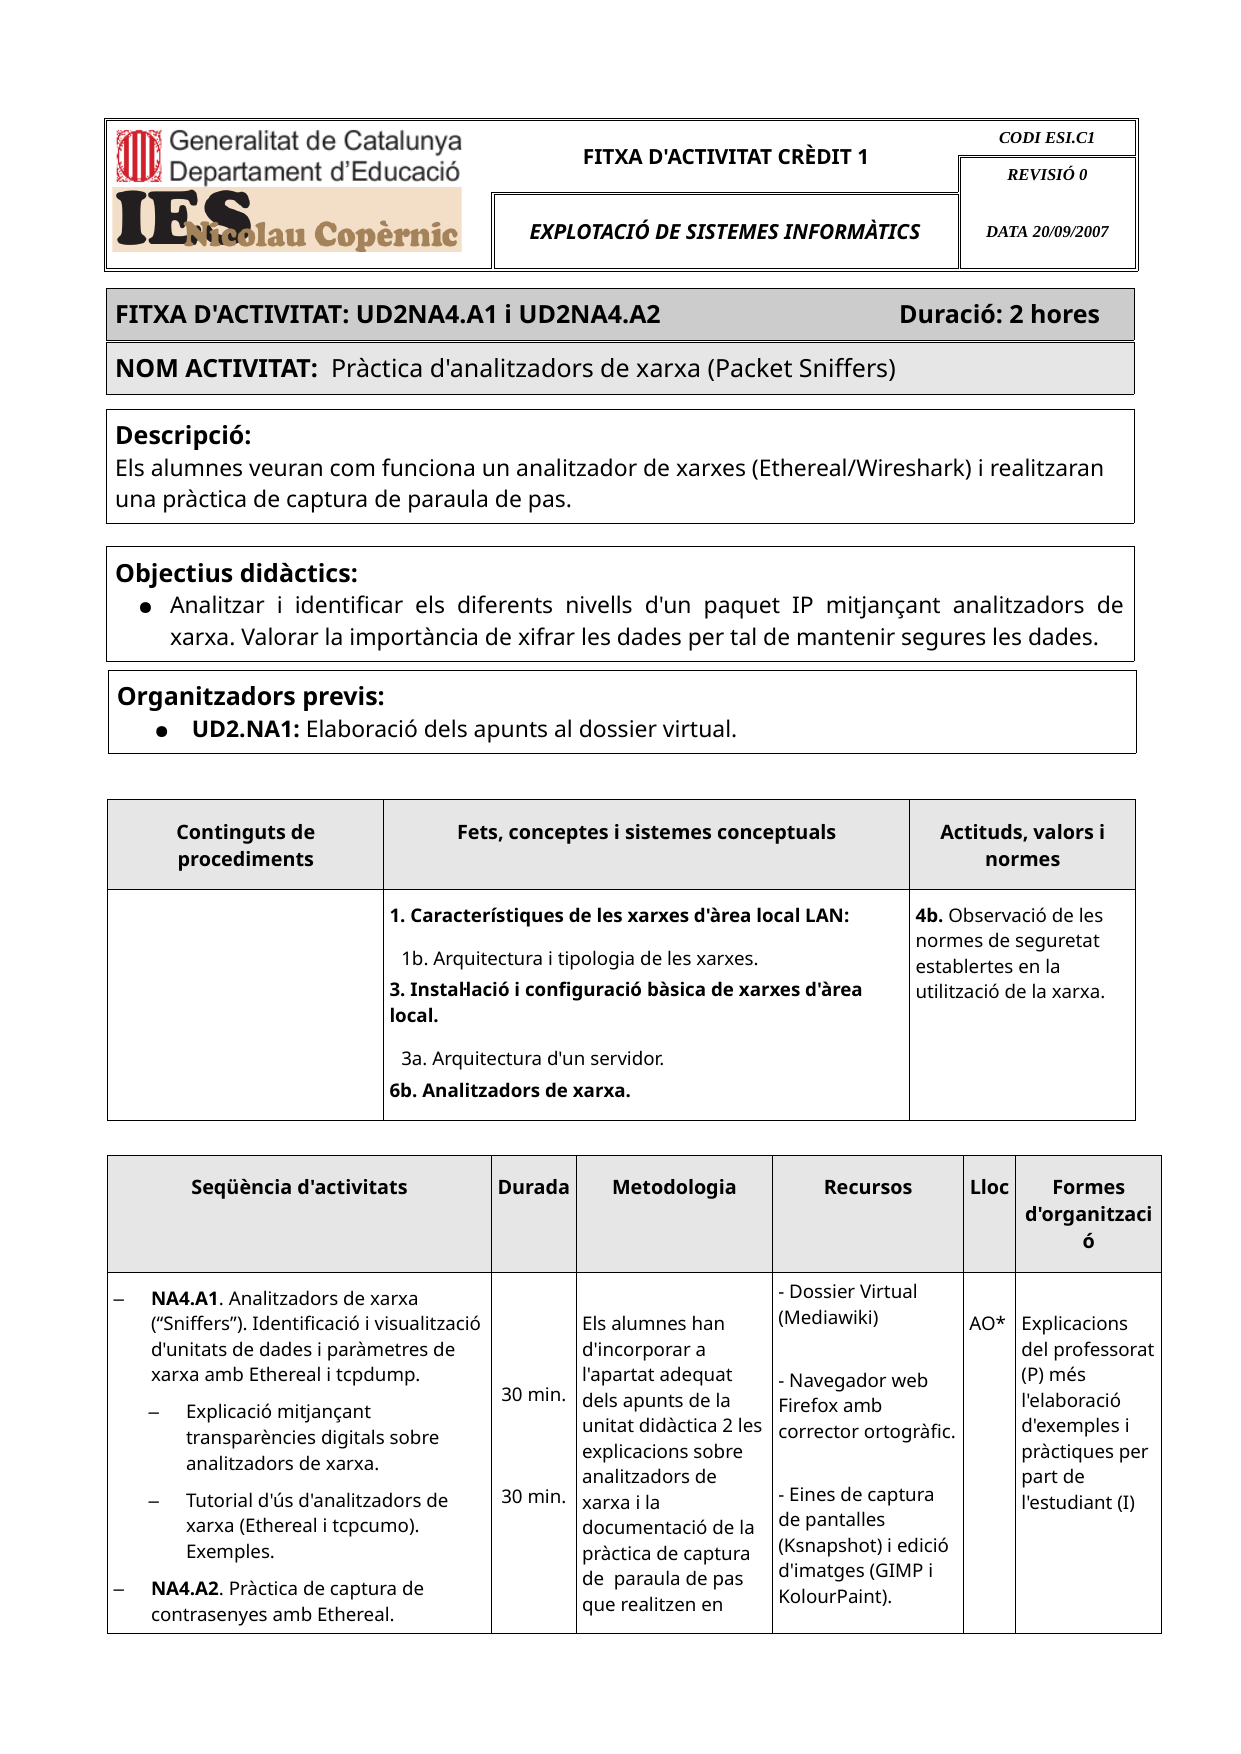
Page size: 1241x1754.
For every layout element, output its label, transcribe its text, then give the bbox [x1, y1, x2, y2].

table_header Continguts de procediments [108, 800, 383, 889]
table_cell 30 min. 30 min. [492, 1273, 576, 1632]
table_header Fets, conceptes i sistemes conceptuals [384, 800, 909, 889]
table_header Formes d'organització [1016, 1156, 1161, 1272]
list UD2.NA1: Elaboració dels apunts al dossier virtual. [154, 713, 1127, 744]
table_cell - Dossier Virtual (Mediawiki) - Navegador web Firefox amb corrector ortogràfic. - Eines de captura de pantalles (Ksnapshot) i edició d'imatges (GIMP i KolourPaint). [773, 1273, 963, 1632]
text Descripció: [115, 417, 1125, 451]
table_cell REVISIÓ 0 [961, 158, 1135, 192]
table_cell AO* [964, 1273, 1015, 1632]
text Els alumnes veuran com funciona un analitzador de xarxes (Ethereal/Wireshark) i realitzaran una pràctica de captura de paraula de pas. [115, 451, 1125, 514]
table_header Recursos [773, 1156, 963, 1272]
text NOM ACTIVITAT: Pràctica d'analitzadors de xarxa (Packet Sniffers) [115, 351, 1125, 385]
table_header FITXA D'ACTIVITAT CRÈDIT 1 [493, 121, 959, 192]
table_header Durada [492, 1156, 576, 1272]
text Objectius didàctics: [115, 555, 1125, 589]
table_cell 1. Característiques de les xarxes d'àrea local LAN: 1b. Arquitectura i tipologia de les xarxes. 3. Instal·lació i configuració bàsica de xarxes d'àrea local. 3a. Arquitectura d'un servidor. 6b. Analitzadors de xarxa. [384, 890, 909, 1120]
table_cell Els alumnes han d'incorporar a l'apartat adequat dels apunts de la unitat didàctica 2 les explicacions sobre analitzadors de xarxa i la documentació de la pràctica de captura de paraula de pas que realitzen en [577, 1273, 772, 1632]
table_cell Explicacions del professorat (P) més l'elaboració d'exemples i pràctiques per part de l'estudiant (I) [1016, 1273, 1161, 1632]
text FITXA D'ACTIVITAT: UD2NA4.A1 i UD2NA4.A2 Duració: 2 hores [115, 297, 1125, 331]
table_cell DATA 20/09/2007 [961, 192, 1135, 268]
table_cell EXPLOTACIÓ DE SISTEMES INFORMÀTICS [495, 195, 958, 268]
table_cell [108, 890, 383, 1120]
text Organitzadors previs: [117, 679, 1127, 713]
table_cell NA4.A1. Analitzadors de xarxa (“Sniffers”). Identificació i visualització d'unitats de dades i paràmetres de xarxa amb Ethereal i tcpdump. Explicació mitjançant transparències digitals sobre analitzadors de xarxa. Tutorial d'ús d'analitzadors de xarxa (Ethereal i tcpcumo). Exemples. NA4.A2. Pràctica de captura de contrasenyes amb Ethereal. [108, 1273, 491, 1632]
table_header CODI ESI.C1 [959, 121, 1135, 155]
list Analitzar i identificar els diferents nivells d'un paquet IP mitjançant analitzadors de xarxa. Valorar la importància de xifrar les dades per tal de mantenir segures les dades. [138, 589, 1125, 652]
table_header Actituds, valors i normes [910, 800, 1135, 889]
picture [112, 124, 466, 252]
table_header Seqüència d'activitats [108, 1156, 491, 1272]
table_cell 4b. Observació de les normes de seguretat establertes en la utilització de la xarxa. [910, 890, 1135, 1120]
table_header Metodologia [577, 1156, 772, 1272]
table_header Lloc [964, 1156, 1015, 1272]
table_header [107, 121, 492, 268]
